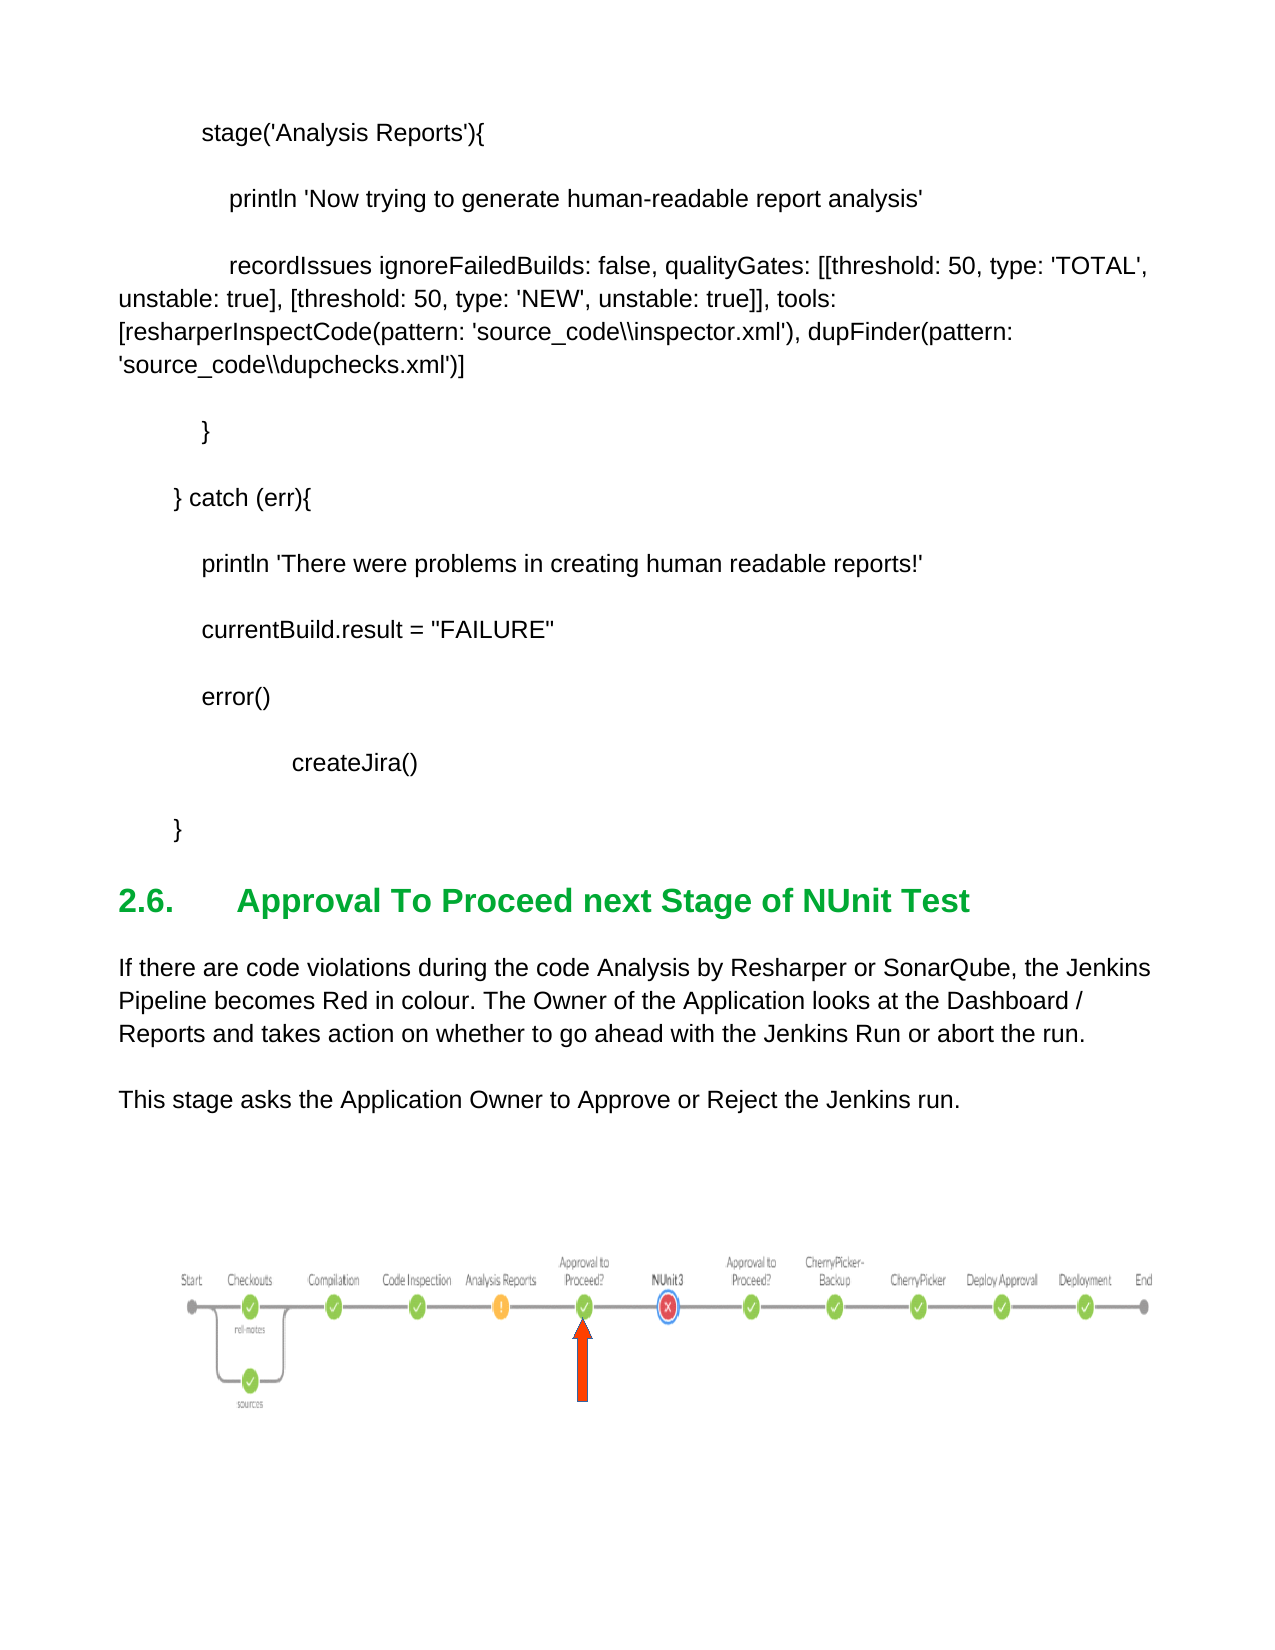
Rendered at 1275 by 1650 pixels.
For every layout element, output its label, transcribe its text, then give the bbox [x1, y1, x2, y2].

text } [118, 814, 1157, 843]
text println 'There were problems in creating human readable reports!' [118, 549, 1157, 578]
text println 'Now trying to generate human-readable report analysis' [118, 184, 1157, 213]
text } [118, 416, 1157, 445]
text createJira() [118, 748, 1157, 777]
text If there are code violations during the code Analysis by Resharper or SonarQube, the Jenkins Pipeline becomes Red in colour. The Owner of the Application looks at the Dashboard / Reports and takes action on whether to go ahead with the Jenkins Run or abort the run. [118, 953, 1157, 1047]
text error() [118, 682, 1157, 710]
text This stage asks the Application Owner to Approve or Reject the Jenkins run. [118, 1085, 1157, 1114]
text recordIssues ignoreFailedBuilds: false, qualityGates: [[threshold: 50, type: 'TOTAL', unstable: true], [threshold: 50, type: 'NEW', unstable: true]], tools: [resharperInspectCode(pattern: 'source_code\\inspector.xml'), dupFinder(pattern: 'source_code\\dupchecks.xml')] [118, 251, 1157, 379]
text currentBuild.result = "FAILURE" [118, 615, 1157, 644]
text stage('Analysis Reports'){ [118, 118, 1157, 147]
subtitle Approval To Proceed next Stage of NUnit Test [118, 881, 1157, 919]
text } catch (err){ [118, 483, 1157, 511]
